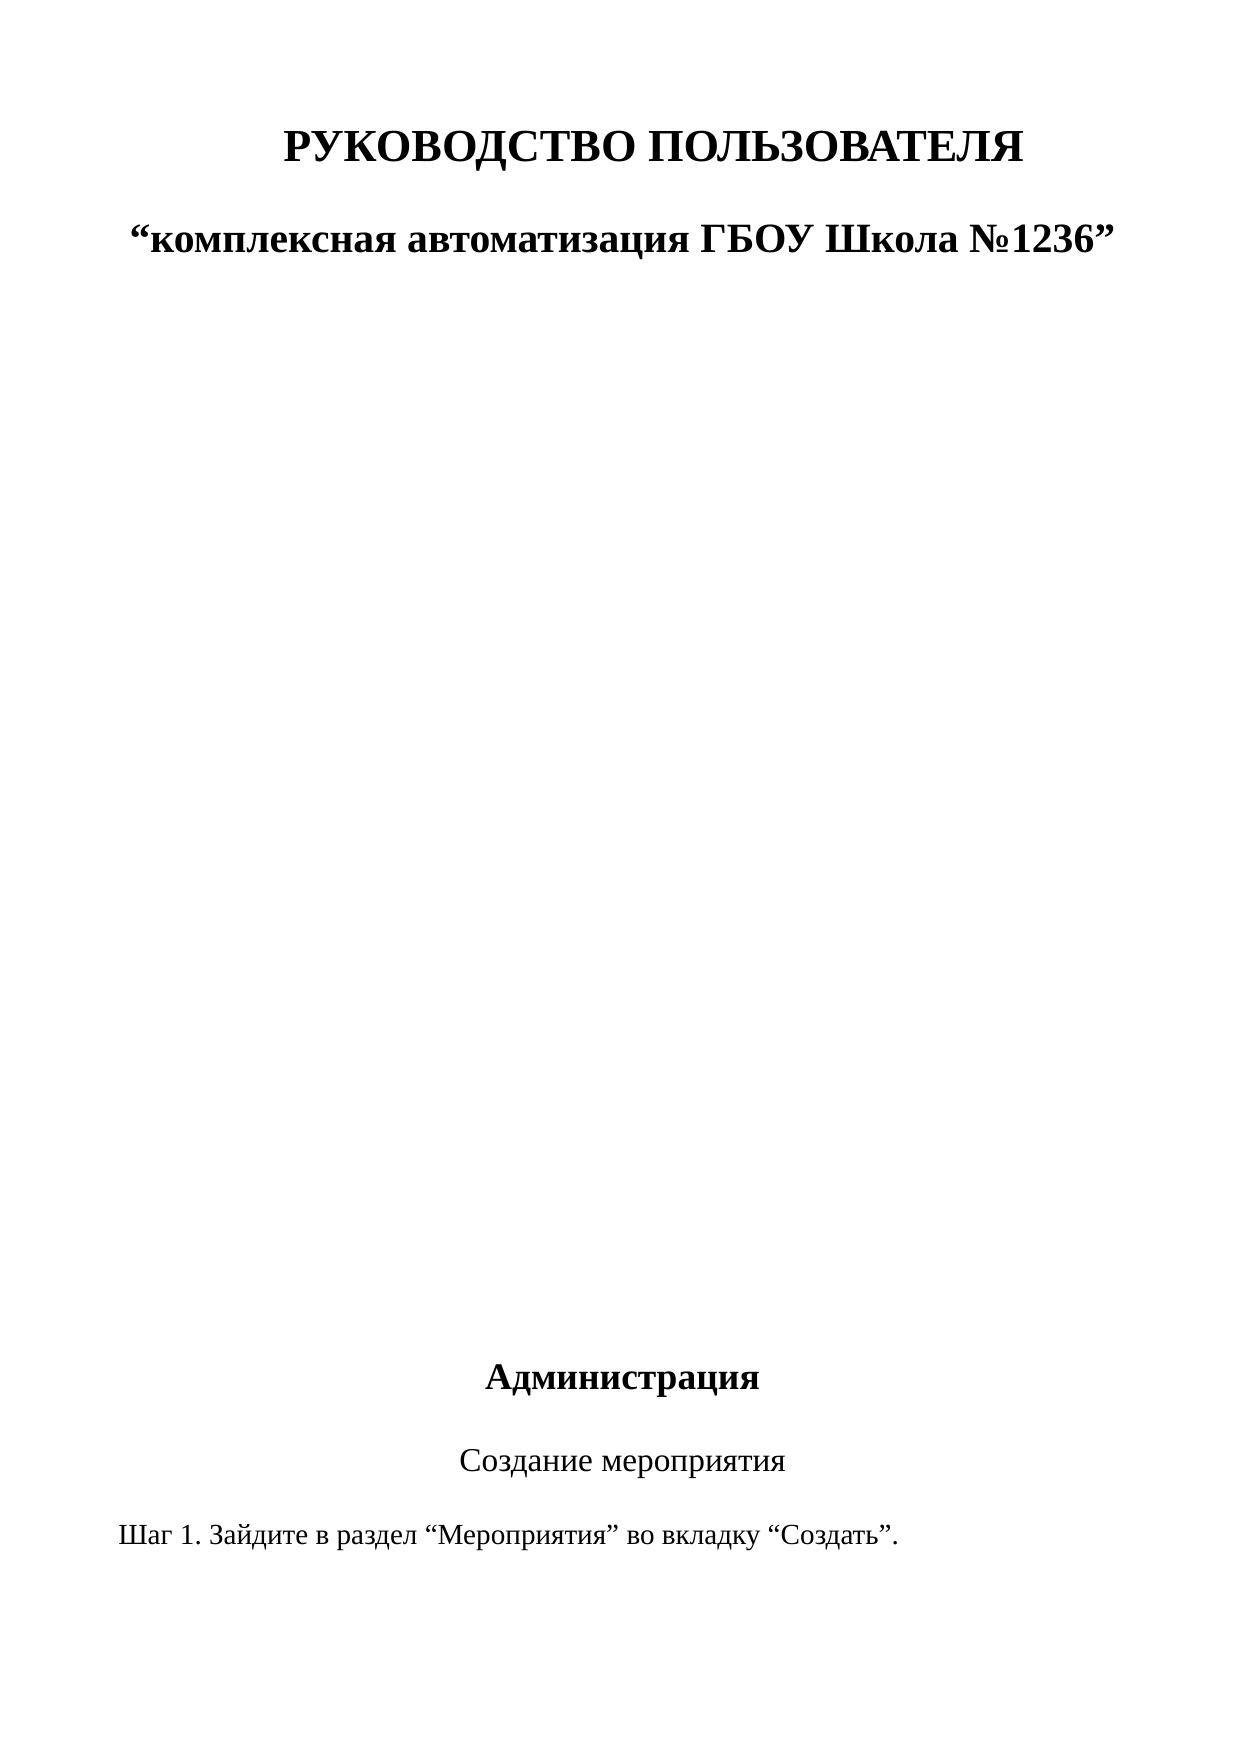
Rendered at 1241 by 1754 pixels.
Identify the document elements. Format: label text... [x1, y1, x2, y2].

text Администрация [118, 1354, 1127, 1397]
text РУКОВОДСТВО ПОЛЬЗОВАТЕЛЯ [118, 118, 1127, 171]
text Шаг 1. Зайдите в раздел “Мероприятия” во вкладку “Создать”. [118, 1517, 1127, 1551]
text Создание мероприятия [118, 1441, 1127, 1479]
text “комплексная автоматизация ГБОУ Школа №1236” [118, 171, 1127, 262]
